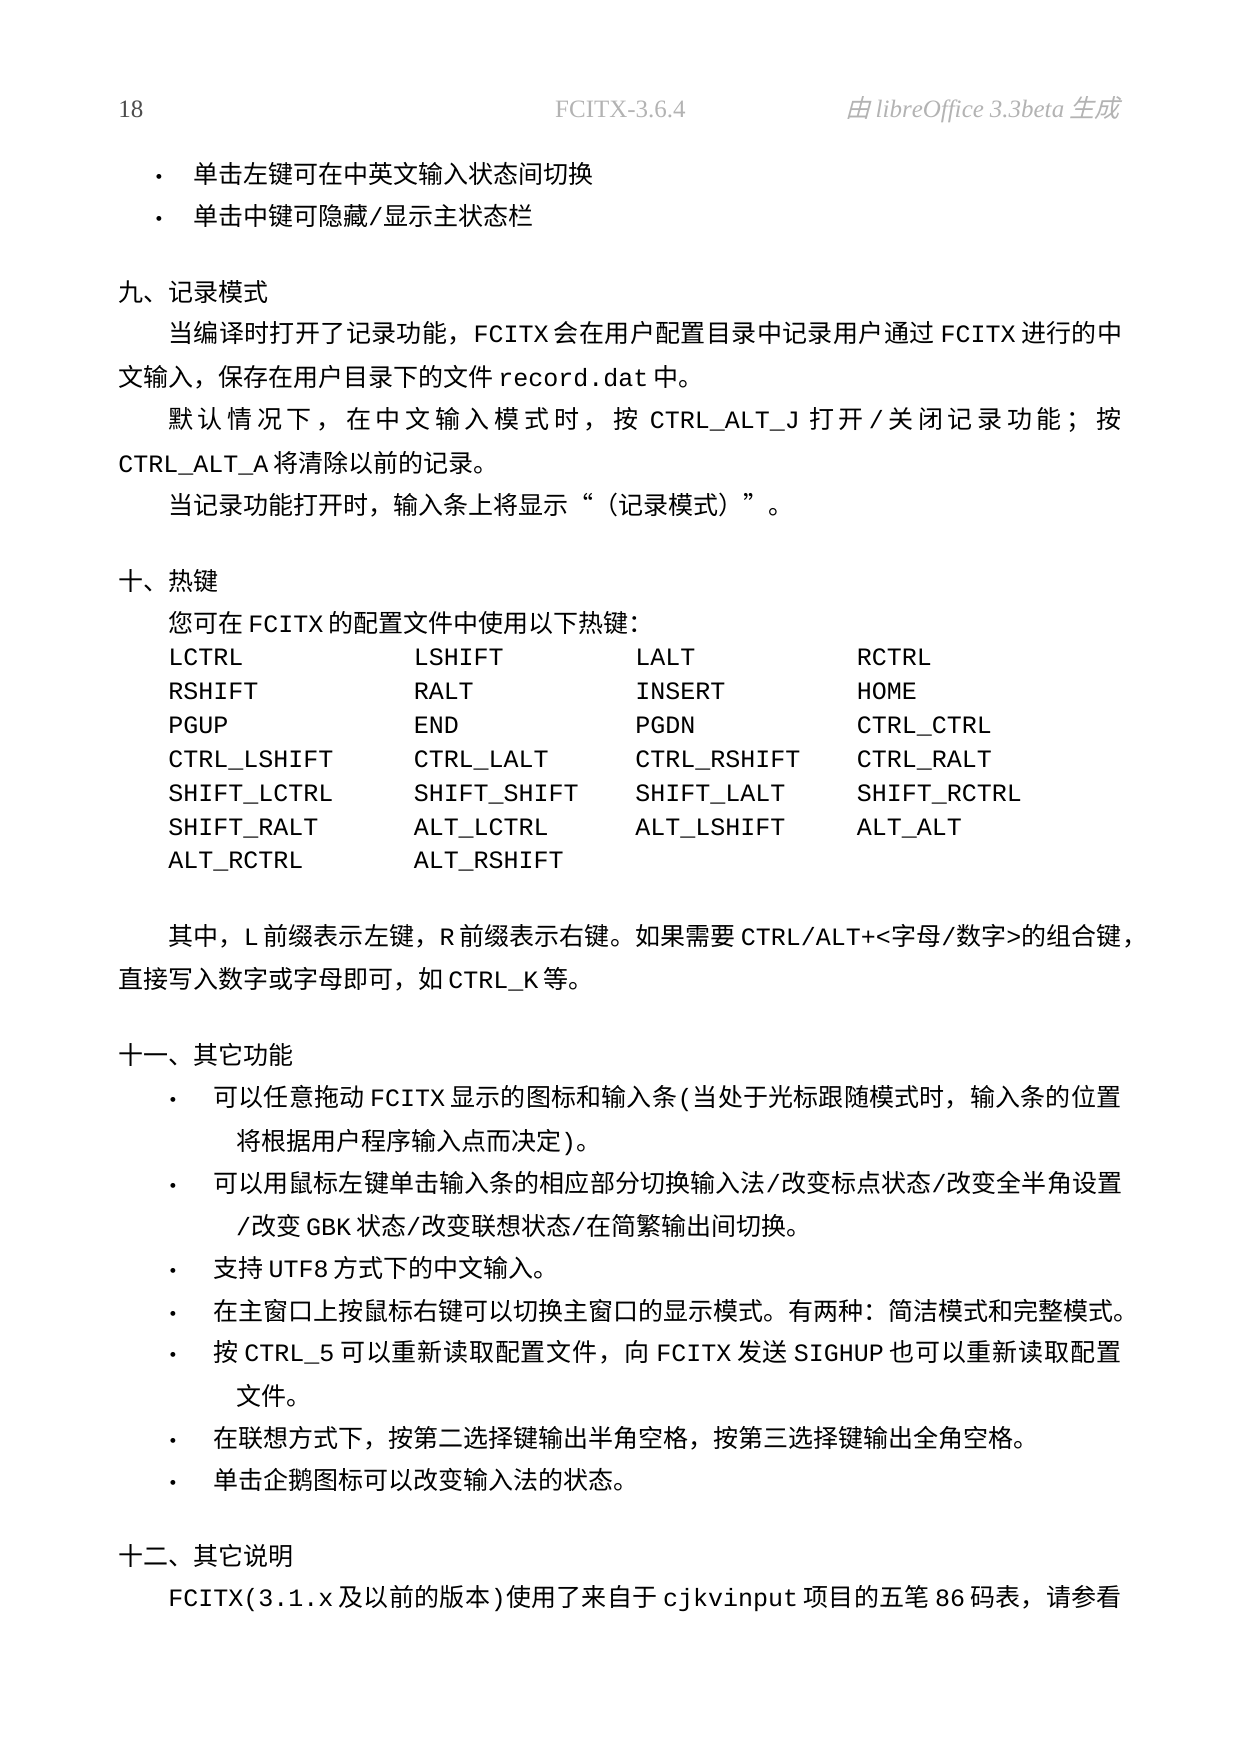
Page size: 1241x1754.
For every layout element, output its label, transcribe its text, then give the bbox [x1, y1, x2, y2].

text ALT_RCTRL ALT_RSHIFT [118, 848, 1122, 876]
text 其中，L前缀表示左键，R前缀表示右键。如果需要CTRL/ALT+<字母/数字>的组合键，直接写入数字或字母即可，如CTRL_K等。 [118, 916, 1122, 996]
list 单击左键可在中英文输入状态间切换 [156, 154, 1122, 191]
text SHIFT_RALT ALT_LCTRL ALT_LSHIFT ALT_ALT [118, 814, 1122, 843]
list 可以任意拖动FCITX显示的图标和输入条(当处于光标跟随模式时，输入条的位置将根据用户程序输入点而决定)。 [169, 1077, 1122, 1157]
text FCITX(3.1.x及以前的版本)使用了来自于cjkvinput项目的五笔86码表，请参看 [118, 1578, 1122, 1614]
text 十、热键 [118, 561, 1122, 597]
list 单击中键可隐藏/显示主状态栏 [156, 196, 1122, 233]
text 当记录功能打开时，输入条上将显示“（记录模式）”。 [118, 485, 1122, 522]
text RSHIFT RALT INSERT HOME [118, 679, 1122, 707]
list 在联想方式下，按第二选择键输出半角空格，按第三选择键输出全角空格。 [169, 1418, 1122, 1454]
text CTRL_LSHIFT CTRL_LALT CTRL_RSHIFT CTRL_RALT [118, 747, 1122, 775]
list 在主窗口上按鼠标右键可以切换主窗口的显示模式。有两种：简洁模式和完整模式。 [169, 1291, 1122, 1327]
text PGUP END PGDN CTRL_CTRL [118, 713, 1122, 741]
text 默认情况下，在中文输入模式时，按CTRL_ALT_J打开/关闭记录功能；按CTRL_ALT_A将清除以前的记录。 [118, 400, 1122, 480]
text 您可在FCITX的配置文件中使用以下热键： [118, 603, 1122, 639]
list 可以用鼠标左键单击输入条的相应部分切换输入法/改变标点状态/改变全半角设置/改变GBK状态/改变联想状态/在简繁输出间切换。 [169, 1163, 1122, 1243]
text 当编译时打开了记录功能，FCITX会在用户配置目录中记录用户通过FCITX进行的中文输入，保存在用户目录下的文件record.dat中。 [118, 314, 1122, 394]
list 单击企鹅图标可以改变输入法的状态。 [169, 1460, 1122, 1496]
text LCTRL LSHIFT LALT RCTRL [118, 645, 1122, 673]
text 十二、其它说明 [118, 1536, 1122, 1572]
list 按CTRL_5可以重新读取配置文件，向FCITX发送SIGHUP也可以重新读取配置文件。 [169, 1333, 1122, 1413]
text 十一、其它功能 [118, 1036, 1122, 1072]
text SHIFT_LCTRL SHIFT_SHIFT SHIFT_LALT SHIFT_RCTRL [118, 781, 1122, 809]
text 九、记录模式 [118, 272, 1122, 308]
list 支持UTF8方式下的中文输入。 [169, 1249, 1122, 1285]
